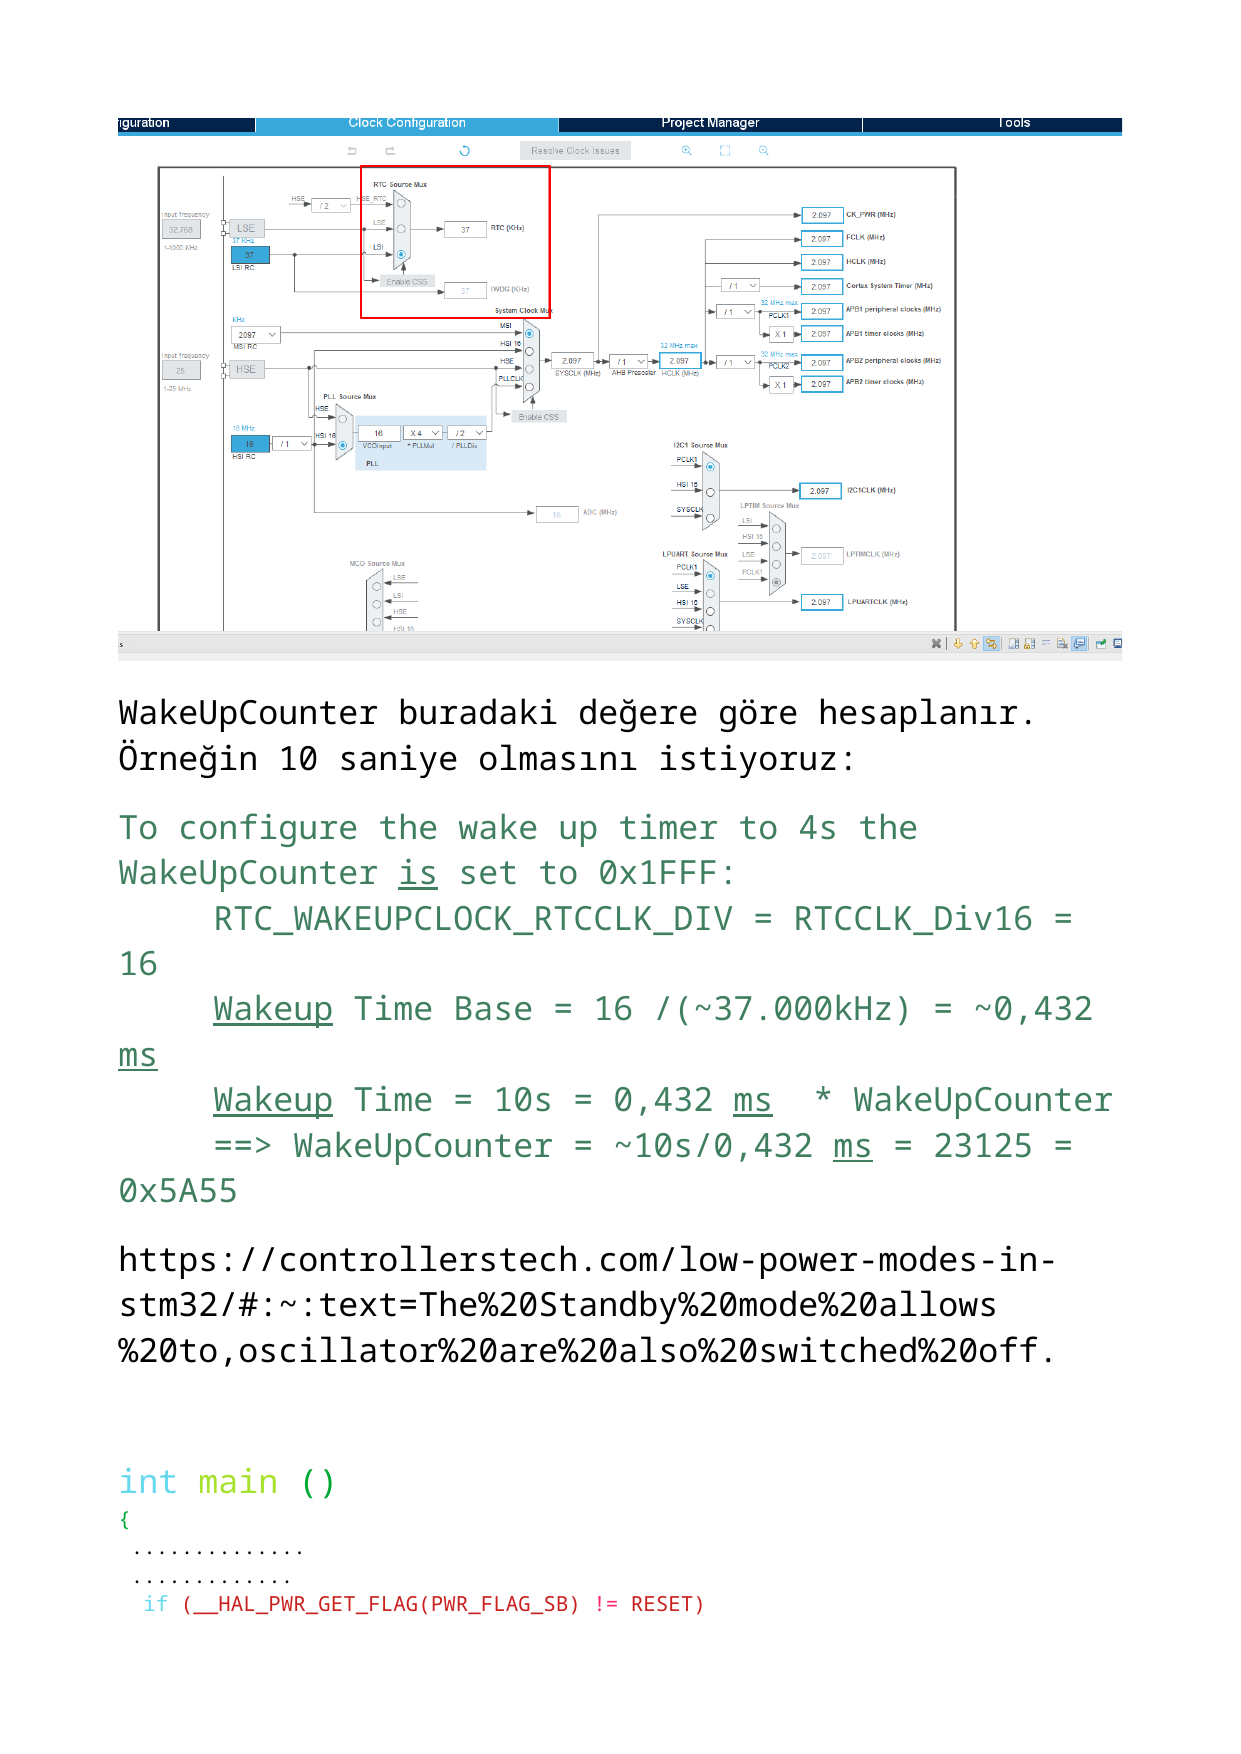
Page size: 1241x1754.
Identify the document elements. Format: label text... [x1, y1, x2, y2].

text RTC_WAKEUPCLOCK_RTCCLK_DIV = RTCCLK_Div16 = 16 [118, 894, 1122, 985]
text To configure the wake up timer to 4s the WakeUpCounter is set to 0x1FFF: [118, 803, 1122, 894]
text WakeUpCounter buradaki değere göre hesaplanır. [118, 689, 1122, 734]
text https://controllerstech.com/low-power-modes-in-stm32/#:~:text=The%20Standby%20mode%20allows%20to,oscillator%20are%20also%20switched%20off. [118, 1236, 1122, 1372]
text Örneğin 10 saniye olmasını istiyoruz: [118, 734, 1122, 780]
text ==> WakeUpCounter = ~10s/0,432 ms = 23125 = 0x5A55 [118, 1121, 1122, 1212]
text .............. [118, 1532, 1122, 1561]
text ............. [118, 1561, 1122, 1589]
text Wakeup Time = 10s = 0,432 ms * WakeUpCounter [118, 1076, 1122, 1121]
picture [118, 118, 1123, 661]
text if (__HAL_PWR_GET_FLAG(PWR_FLAG_SB) != RESET) [118, 1589, 1122, 1618]
text { [118, 1504, 1122, 1532]
text Wakeup Time Base = 16 /(~37.000kHz) = ~0,432 ms [118, 985, 1122, 1076]
text int main () [118, 1458, 1122, 1504]
